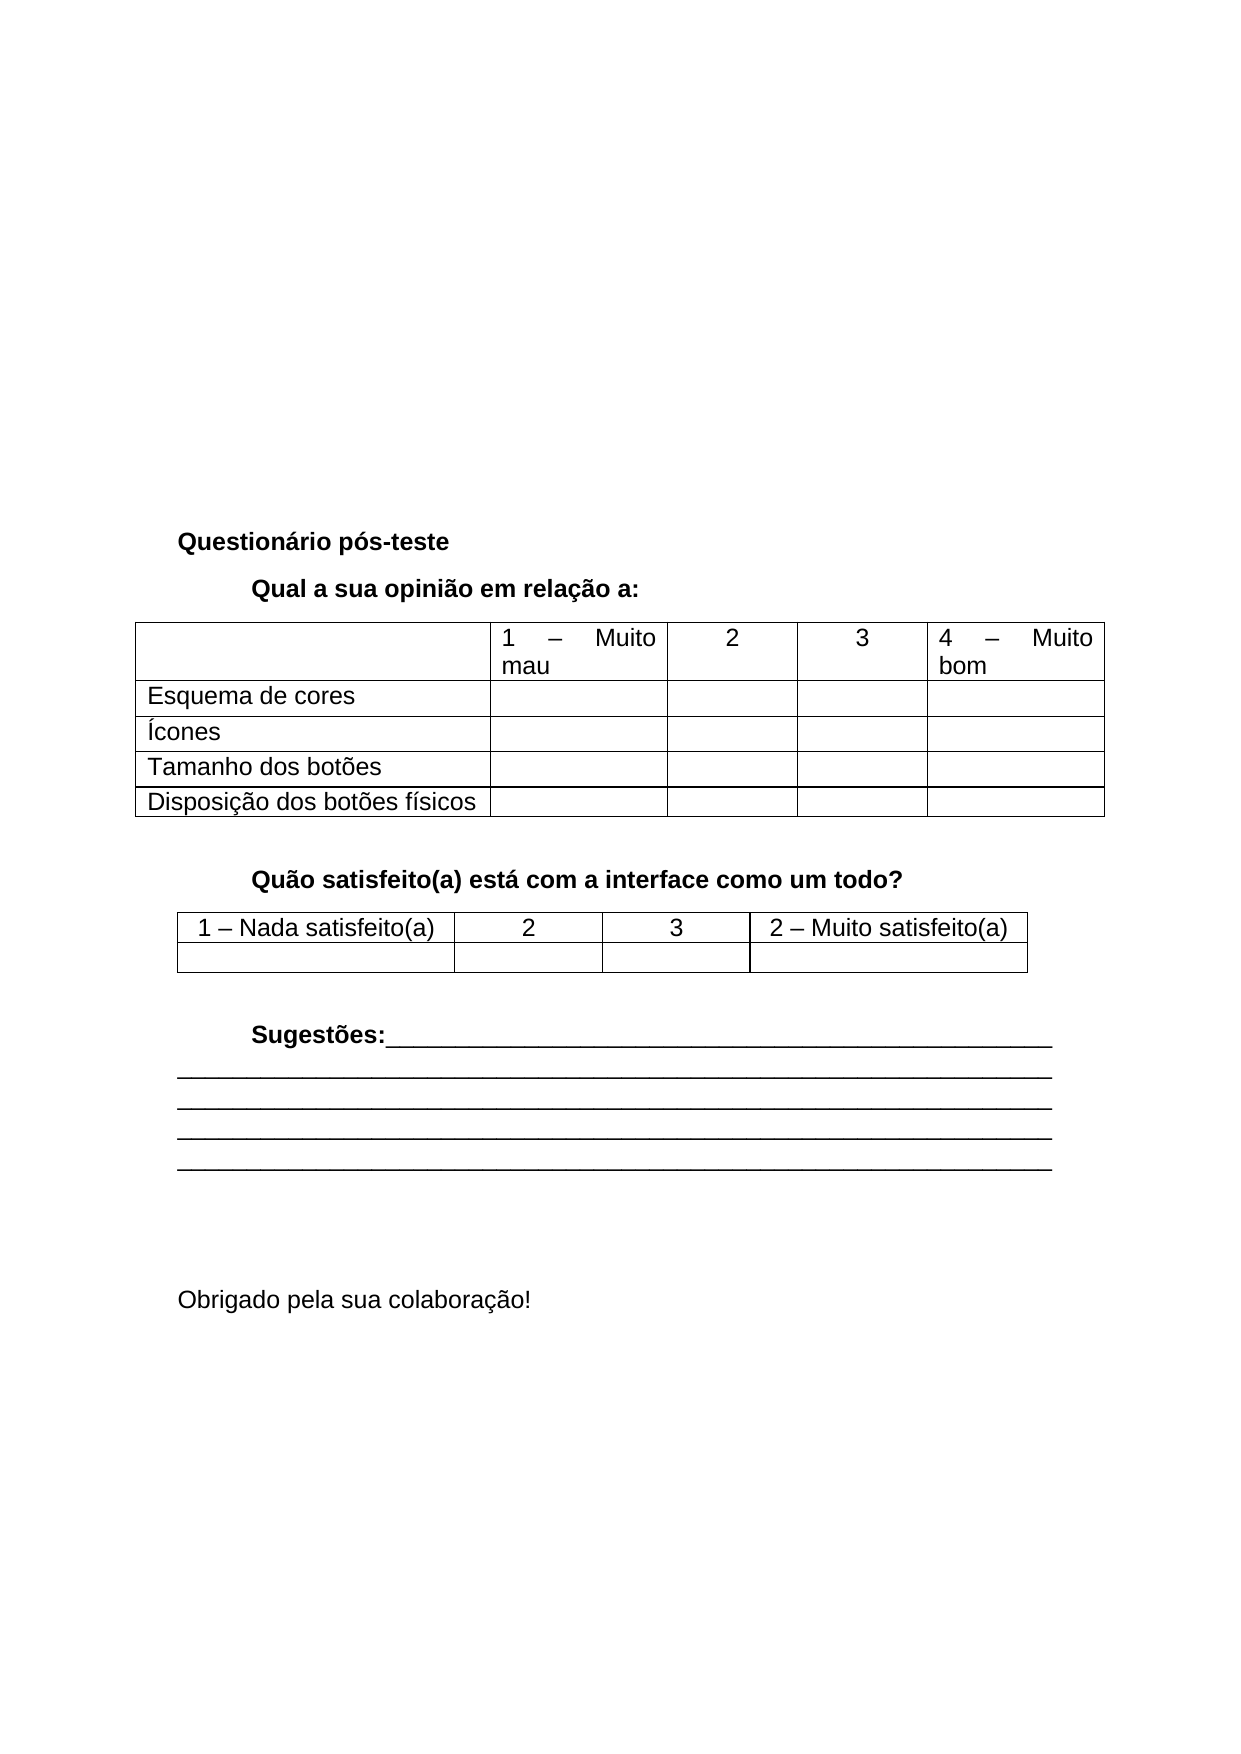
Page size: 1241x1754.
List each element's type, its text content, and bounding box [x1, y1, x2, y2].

table_cell [928, 752, 1104, 786]
table_header 1 – Muito mau [491, 623, 667, 680]
table_cell [668, 788, 797, 816]
table_header 3 [603, 913, 749, 942]
table_cell [491, 717, 667, 751]
table_cell Disposição dos botões físicos [136, 788, 490, 816]
table_header 2 – Muito satisfeito(a) [751, 913, 1027, 942]
text Quão satisfeito(a) está com a interface como um todo? [177, 864, 1063, 893]
text Obrigado pela sua colaboração! [177, 1285, 1063, 1314]
text Questionário pós-teste [177, 527, 1063, 556]
table_cell [798, 717, 927, 751]
table_cell [668, 752, 797, 786]
table_cell [751, 943, 1027, 972]
table_cell Tamanho dos botões [136, 752, 490, 786]
table_cell [928, 717, 1104, 751]
table_cell Ícones [136, 717, 490, 751]
table_cell Esquema de cores [136, 681, 490, 716]
table_header [136, 623, 490, 680]
table_cell [455, 943, 602, 972]
text Sugestões:____________________________________________________________________________________________________________________________________________________________________________________________________________________________________________________________________________________________________________ [177, 1020, 1063, 1172]
table_cell [798, 681, 927, 716]
table_header 4 – Muito bom [928, 623, 1104, 680]
table_header 1 – Nada satisfeito(a) [178, 913, 454, 942]
text Qual a sua opinião em relação a: [177, 574, 1063, 603]
table_cell [178, 943, 454, 972]
table_cell [491, 752, 667, 786]
table_cell [603, 943, 749, 972]
table_cell [668, 681, 797, 716]
table_header 2 [455, 913, 602, 942]
table_header 2 [668, 623, 797, 680]
table_cell [928, 788, 1104, 816]
table_cell [798, 788, 927, 816]
table_header 3 [798, 623, 927, 680]
table_cell [928, 681, 1104, 716]
table_cell [491, 788, 667, 816]
table_cell [798, 752, 927, 786]
table_cell [491, 681, 667, 716]
table_cell [668, 717, 797, 751]
